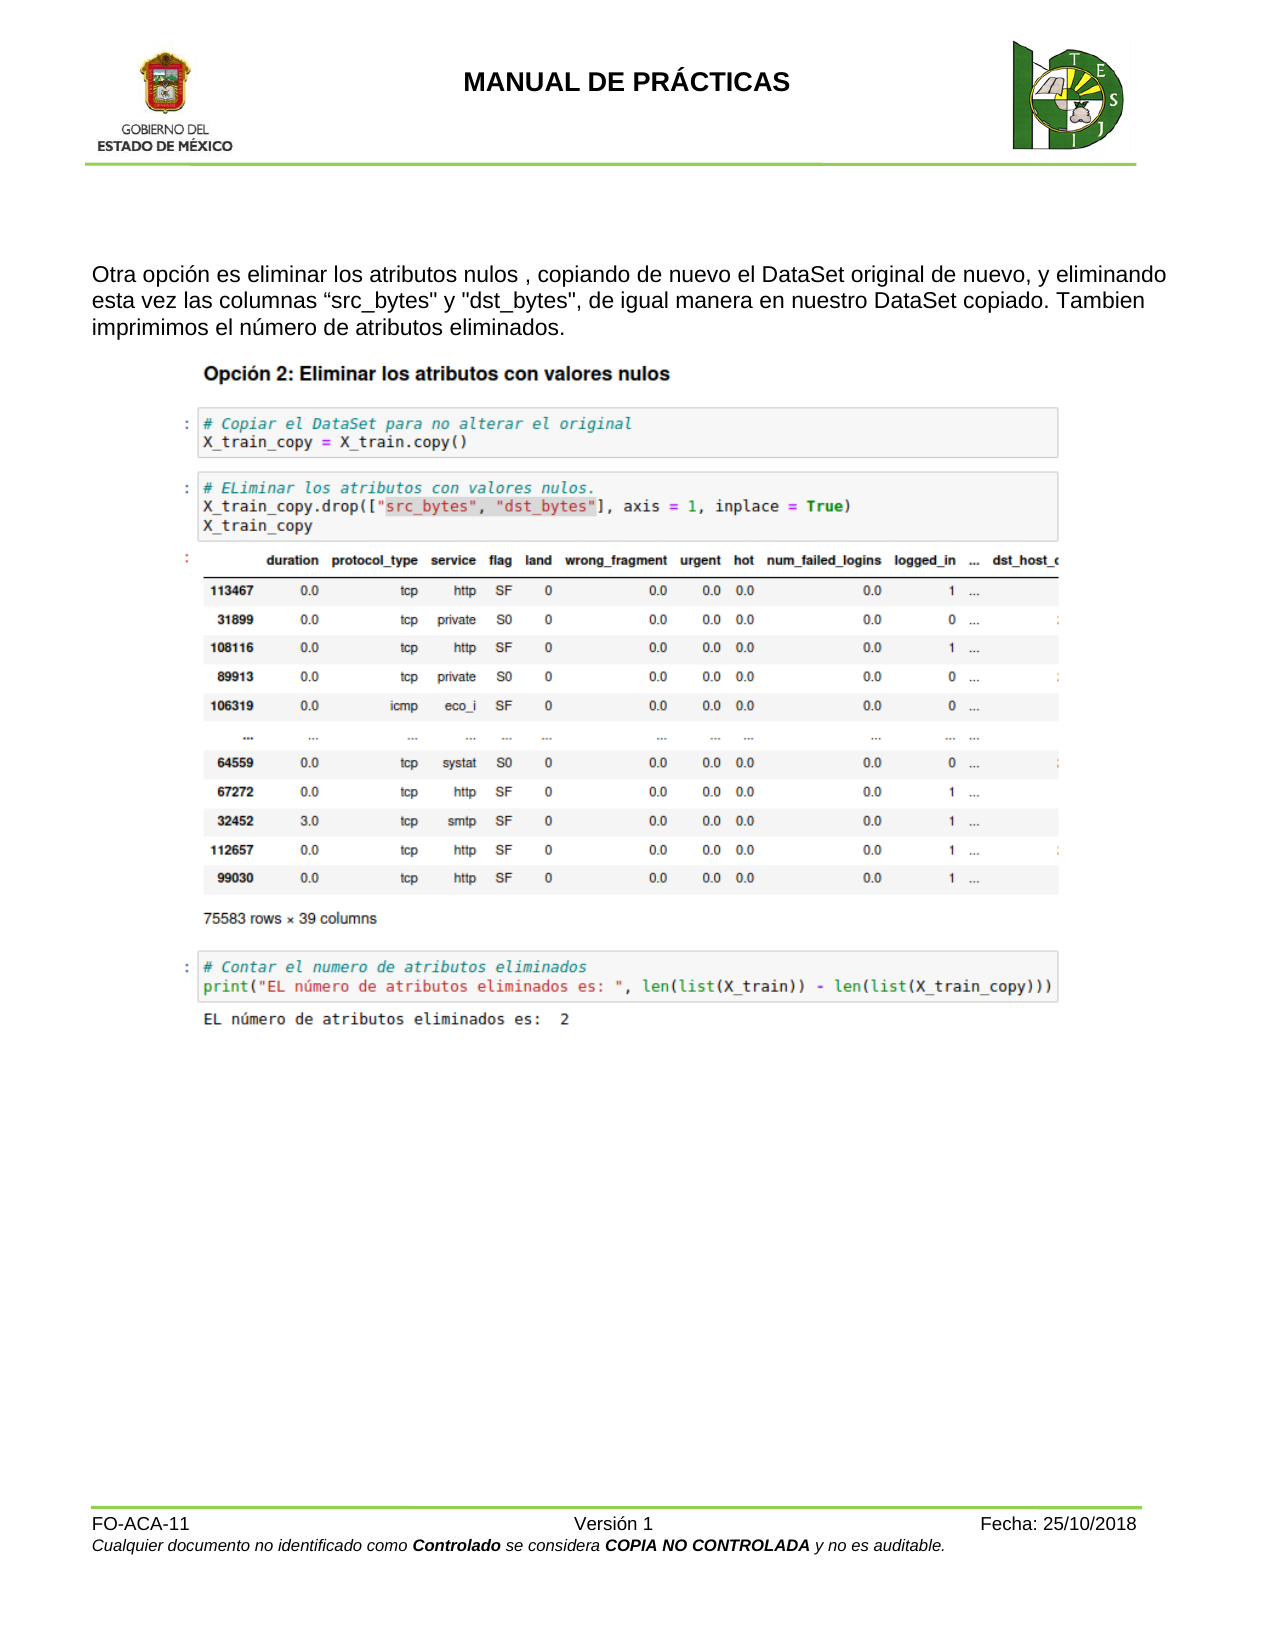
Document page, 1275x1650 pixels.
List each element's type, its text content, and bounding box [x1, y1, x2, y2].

picture [183, 360, 1072, 1033]
text Otra opción es eliminar los atributos nulos , copiando de nuevo el DataSet original de nuevo, y eliminando esta vez las columnas “src_bytes" y "dst_bytes", de igual manera en nuestro DataSet copiado. Tambien imprimimos el número de atributos eliminados. [92, 235, 1177, 1059]
picture [1012, 40, 1130, 156]
picture [89, 41, 235, 160]
